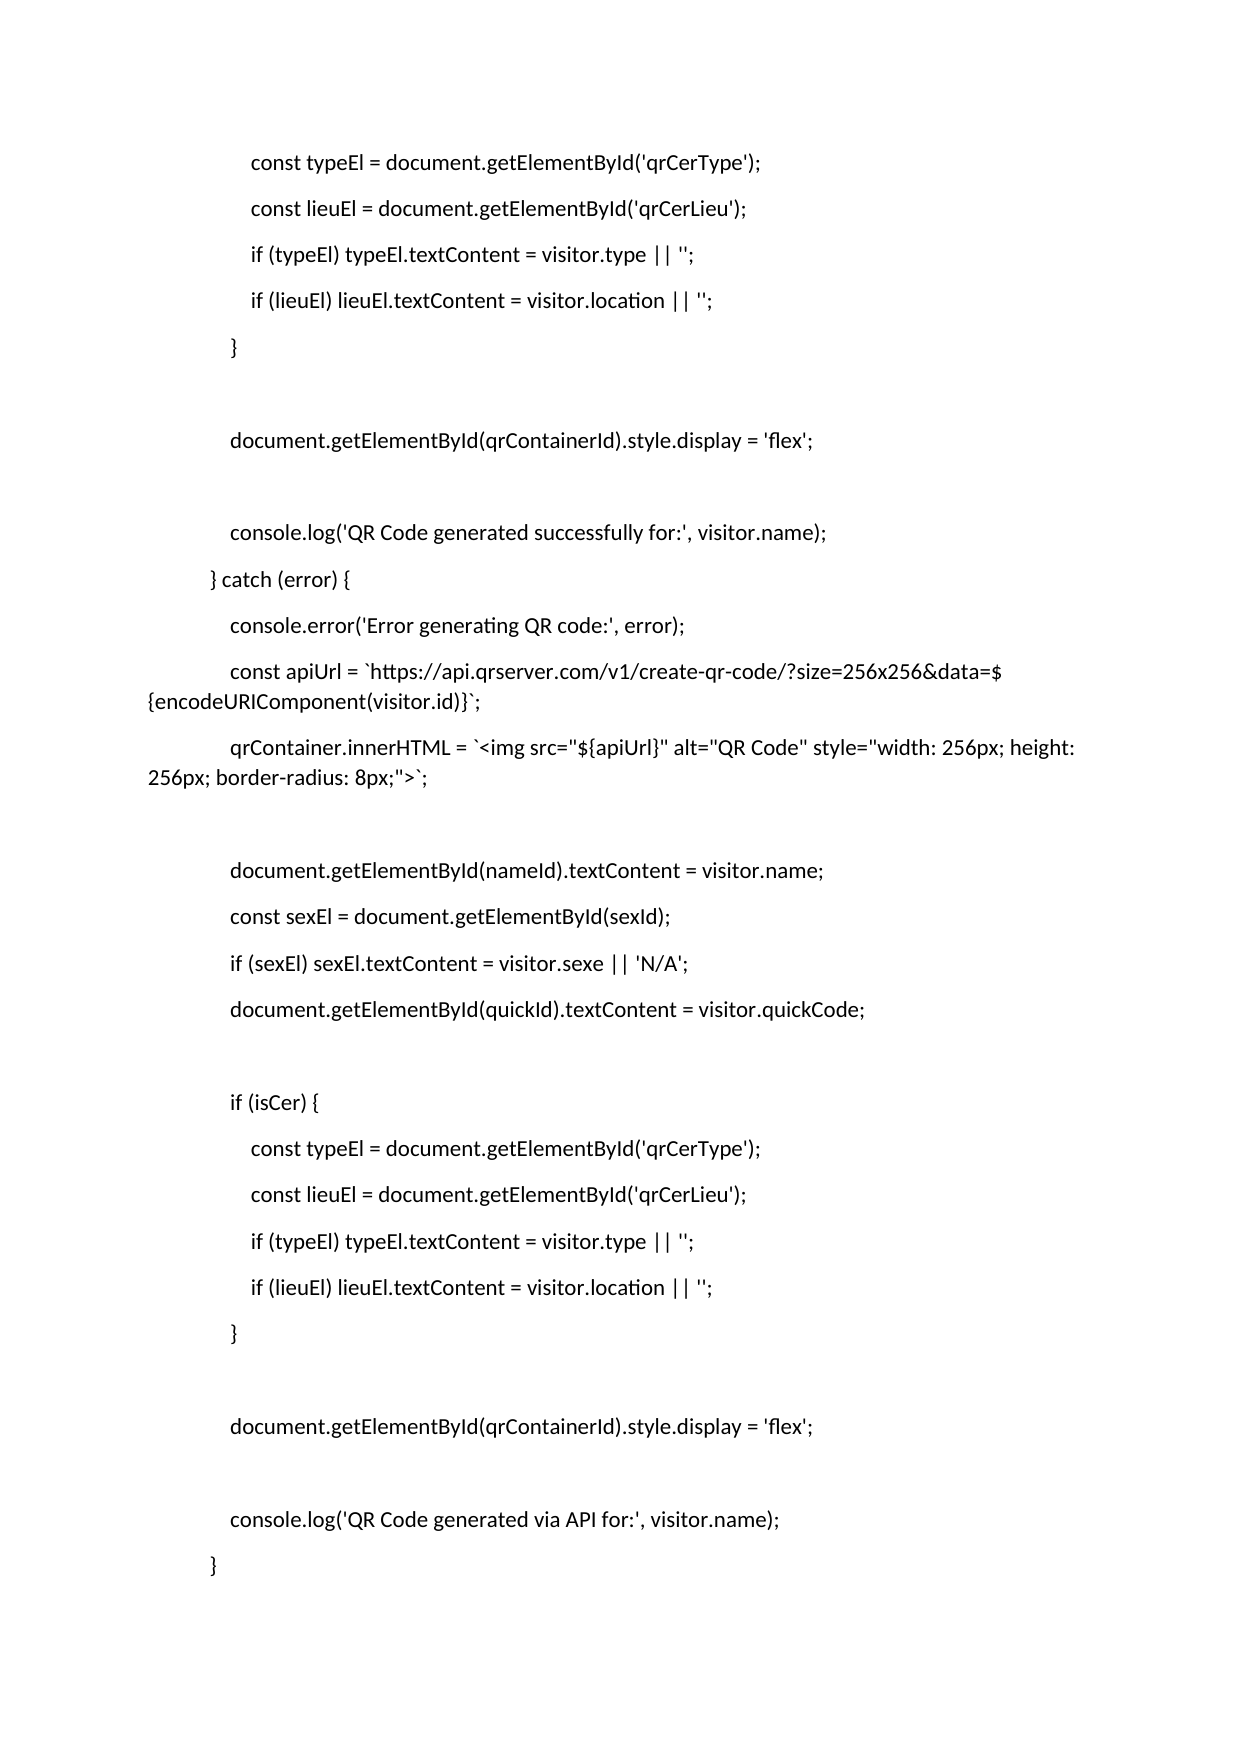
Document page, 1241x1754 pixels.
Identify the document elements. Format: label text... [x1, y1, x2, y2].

text if (sexEl) sexEl.textContent = visitor.sexe || 'N/A'; [148, 949, 1093, 977]
text console.log('QR Code generated successfully for:', visitor.name); [148, 518, 1093, 546]
text const lieuEl = document.getElementById('qrCerLieu'); [148, 194, 1093, 222]
text if (typeEl) typeEl.textContent = visitor.type || ''; [148, 1227, 1093, 1255]
text const typeEl = document.getElementById('qrCerType'); [148, 1134, 1093, 1162]
text } [148, 1551, 1093, 1579]
text document.getElementById(qrContainerId).style.display = 'flex'; [148, 426, 1093, 454]
text console.log('QR Code generated via API for:', visitor.name); [148, 1505, 1093, 1533]
text console.error('Error generating QR code:', error); [148, 611, 1093, 639]
text document.getElementById(nameId).textContent = visitor.name; [148, 856, 1093, 884]
text } [148, 1319, 1093, 1347]
text } catch (error) { [148, 565, 1093, 593]
text const sexEl = document.getElementById(sexId); [148, 902, 1093, 930]
text const apiUrl = `https://api.qrserver.com/v1/create-qr-code/?size=256x256&data=${encodeURIComponent(visitor.id)}`; [148, 657, 1093, 715]
text const lieuEl = document.getElementById('qrCerLieu'); [148, 1180, 1093, 1208]
text if (isCer) { [148, 1088, 1093, 1116]
text document.getElementById(qrContainerId).style.display = 'flex'; [148, 1412, 1093, 1440]
text qrContainer.innerHTML = `<img src="${apiUrl}" alt="QR Code" style="width: 256px; height: 256px; border-radius: 8px;">`; [148, 733, 1093, 791]
text if (lieuEl) lieuEl.textContent = visitor.location || ''; [148, 287, 1093, 315]
text if (lieuEl) lieuEl.textContent = visitor.location || ''; [148, 1273, 1093, 1301]
text const typeEl = document.getElementById('qrCerType'); [148, 148, 1093, 176]
text if (typeEl) typeEl.textContent = visitor.type || ''; [148, 240, 1093, 268]
text } [148, 333, 1093, 361]
text document.getElementById(quickId).textContent = visitor.quickCode; [148, 995, 1093, 1023]
